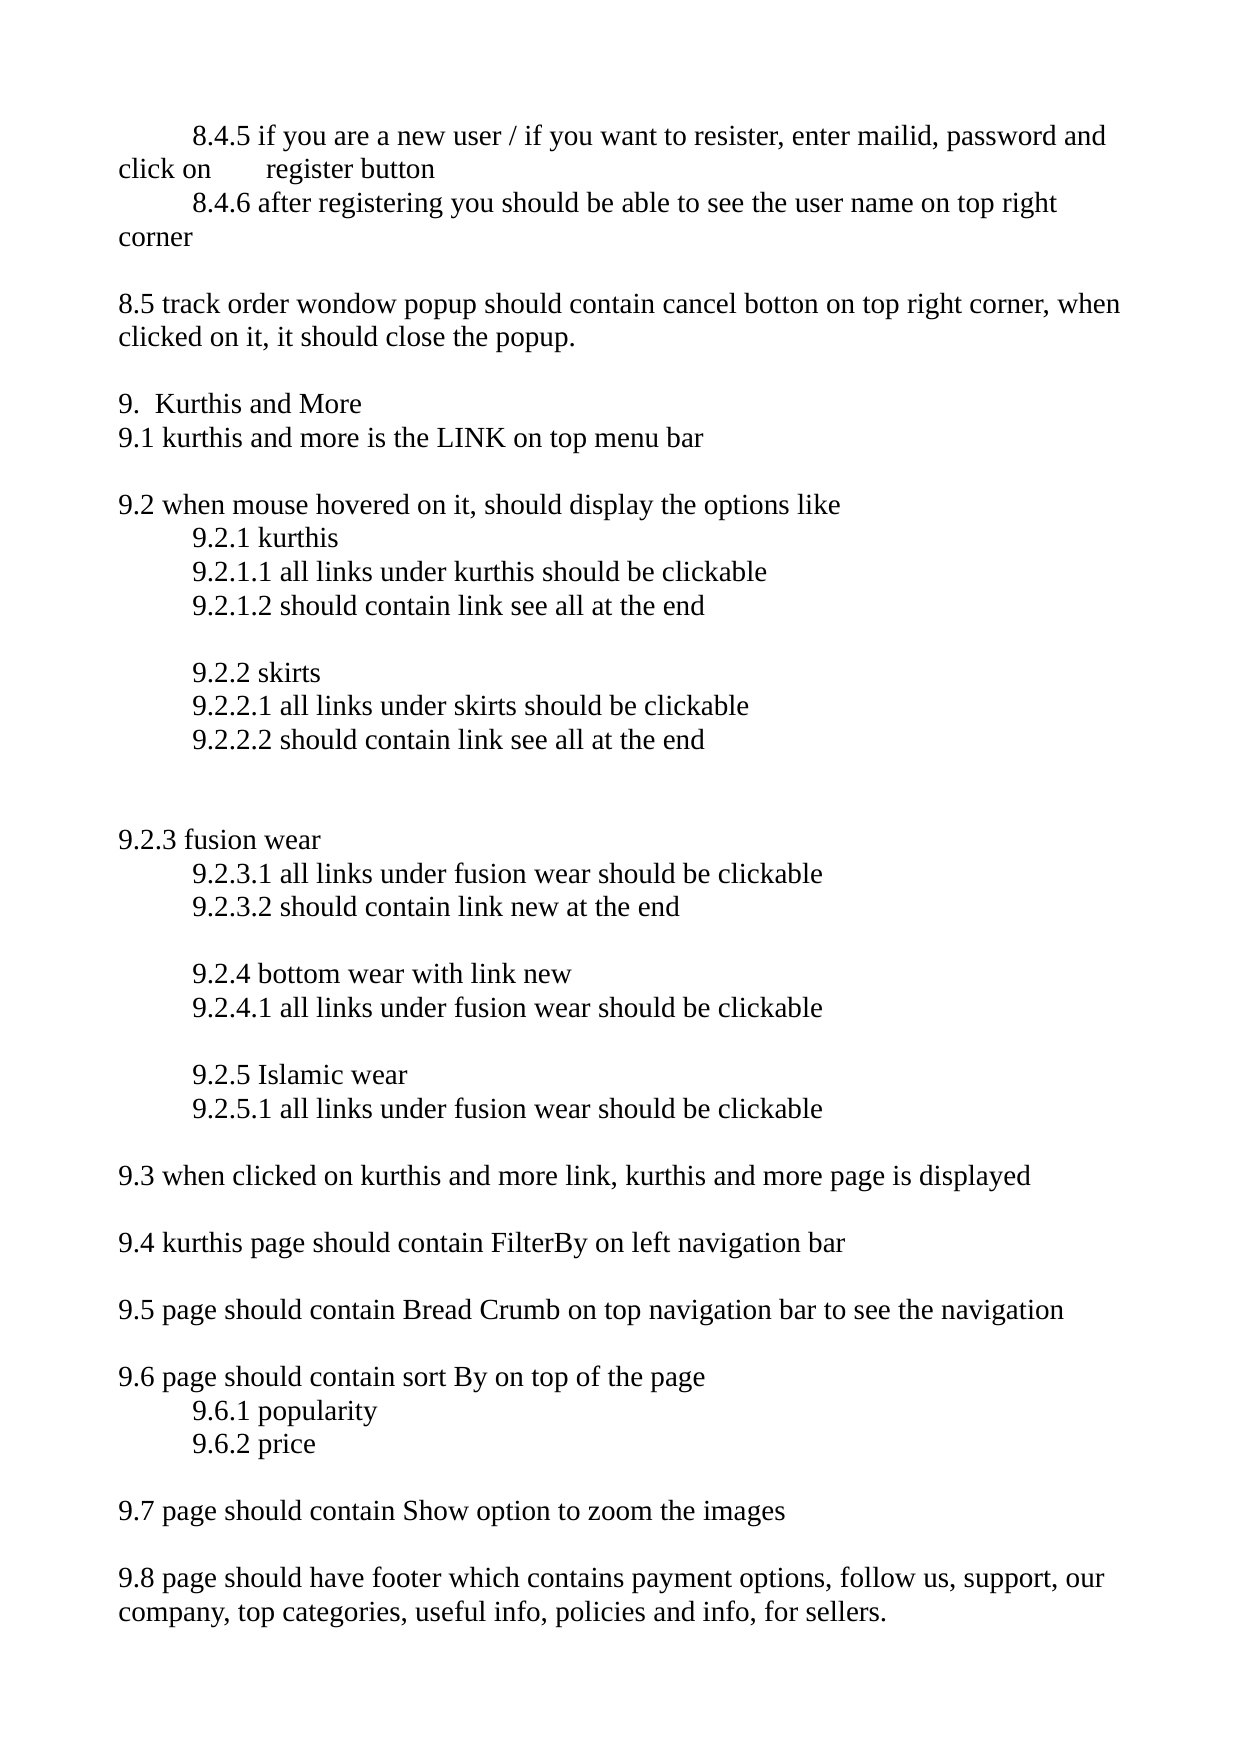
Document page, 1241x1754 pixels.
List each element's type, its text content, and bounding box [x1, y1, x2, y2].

text 9.6.2 price [118, 1426, 1122, 1460]
text 9.4 kurthis page should contain FilterBy on left navigation bar [118, 1225, 1122, 1258]
text 9.2.2 skirts [118, 655, 1122, 688]
text 9.6 page should contain sort By on top of the page [118, 1359, 1122, 1393]
text 9.2.3 fusion wear [118, 822, 1122, 856]
text 9.2.3.2 should contain link new at the end [118, 889, 1122, 923]
text 9.2.2.2 should contain link see all at the end [118, 722, 1122, 755]
text 8.5 track order wondow popup should contain cancel botton on top right corner, when clicked on it, it should close the popup. [118, 286, 1122, 353]
text 9.6.1 popularity [118, 1393, 1122, 1426]
text 9.2.5.1 all links under fusion wear should be clickable [118, 1091, 1122, 1124]
text 9.2 when mouse hovered on it, should display the options like [118, 487, 1122, 521]
text 9.2.1 kurthis [118, 521, 1122, 554]
text 9.1 kurthis and more is the LINK on top menu bar [118, 420, 1122, 453]
text 9.8 page should have footer which contains payment options, follow us, support, our company, top categories, useful info, policies and info, for sellers. [118, 1560, 1122, 1627]
text 9.2.2.1 all links under skirts should be clickable [118, 688, 1122, 722]
text 9.5 page should contain Bread Crumb on top navigation bar to see the navigation [118, 1292, 1122, 1326]
text 9. Kurthis and More [118, 386, 1122, 420]
text 9.2.4.1 all links under fusion wear should be clickable [118, 990, 1122, 1024]
text 8.4.6 after registering you should be able to see the user name on top right corner [118, 185, 1122, 252]
text 9.2.5 Islamic wear [118, 1057, 1122, 1091]
text 9.2.1.2 should contain link see all at the end [118, 588, 1122, 621]
text 9.2.4 bottom wear with link new [118, 957, 1122, 990]
text 8.4.5 if you are a new user / if you want to resister, enter mailid, password and click on register button [118, 118, 1122, 185]
text 9.3 when clicked on kurthis and more link, kurthis and more page is displayed [118, 1158, 1122, 1191]
text 9.2.3.1 all links under fusion wear should be clickable [118, 856, 1122, 889]
text 9.2.1.1 all links under kurthis should be clickable [118, 554, 1122, 588]
text 9.7 page should contain Show option to zoom the images [118, 1493, 1122, 1527]
